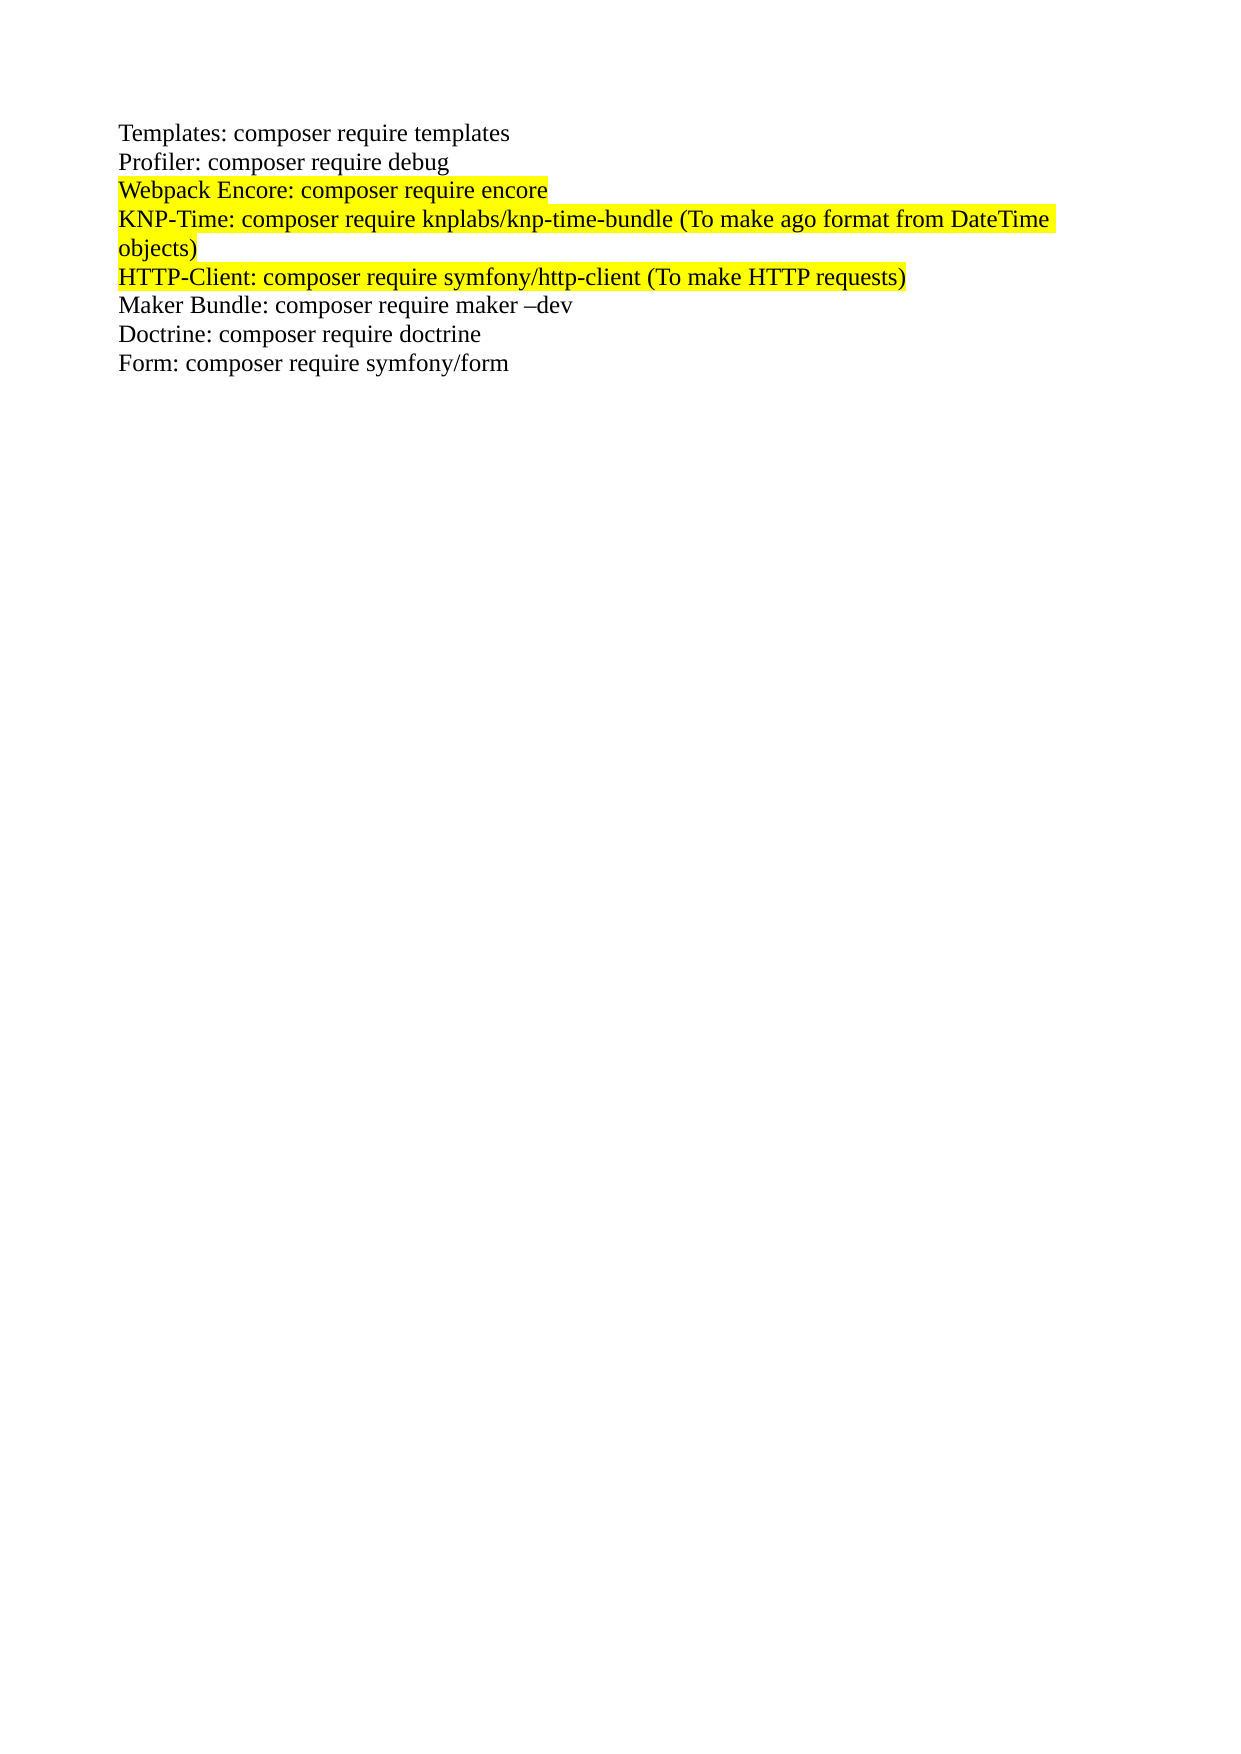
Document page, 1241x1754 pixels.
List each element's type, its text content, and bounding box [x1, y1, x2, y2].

text Profiler: composer require debug [118, 147, 1122, 176]
text Form: composer require symfony/form [118, 348, 1122, 377]
text KNP-Time: composer require knplabs/knp-time-bundle (To make ago format from DateTime objects) [118, 204, 1122, 262]
text Webpack Encore: composer require encore [118, 176, 1122, 204]
text HTTP-Client: composer require symfony/http-client (To make HTTP requests) [118, 262, 1122, 291]
text Maker Bundle: composer require maker –dev [118, 291, 1122, 319]
text Doctrine: composer require doctrine [118, 319, 1122, 348]
text Templates: composer require templates [118, 118, 1122, 147]
